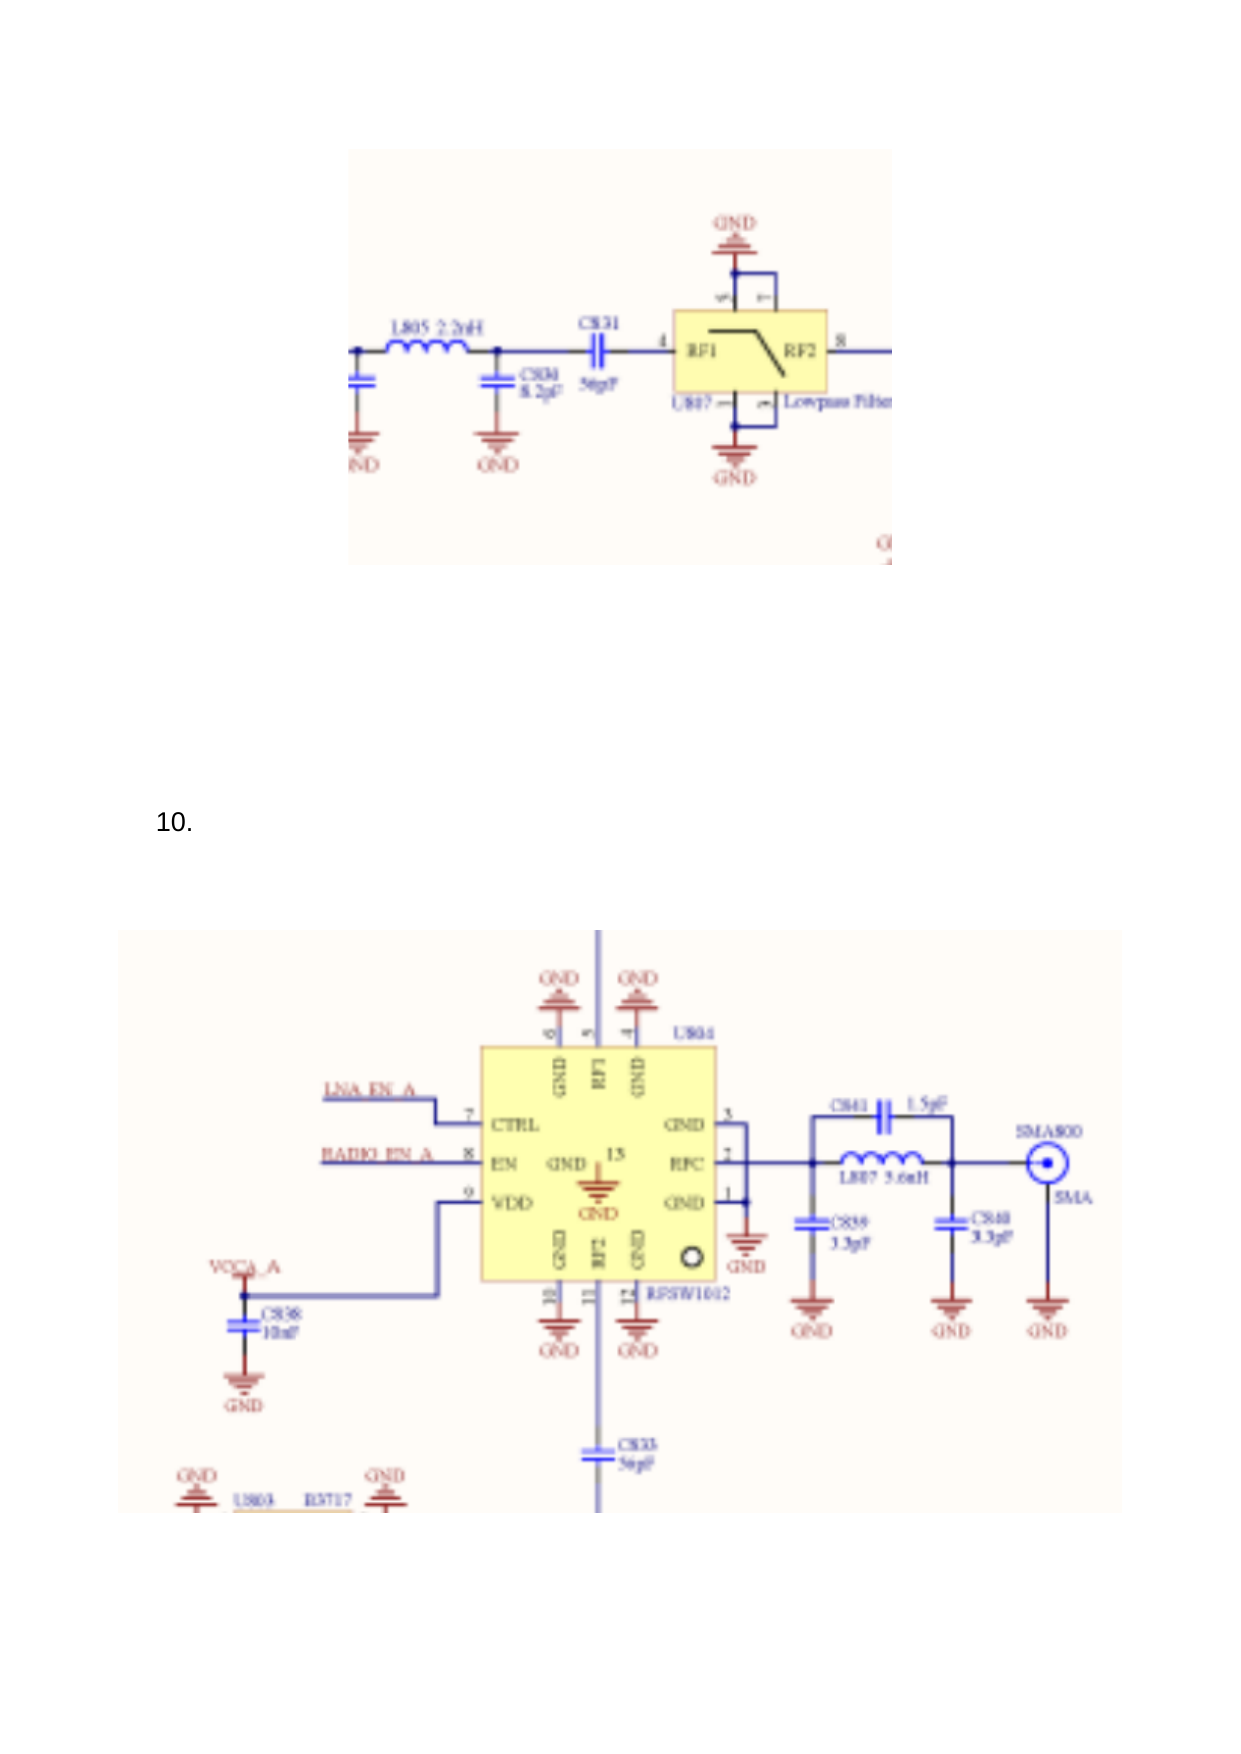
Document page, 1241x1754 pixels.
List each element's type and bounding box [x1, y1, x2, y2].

picture [118, 930, 1123, 1513]
picture [348, 149, 892, 565]
